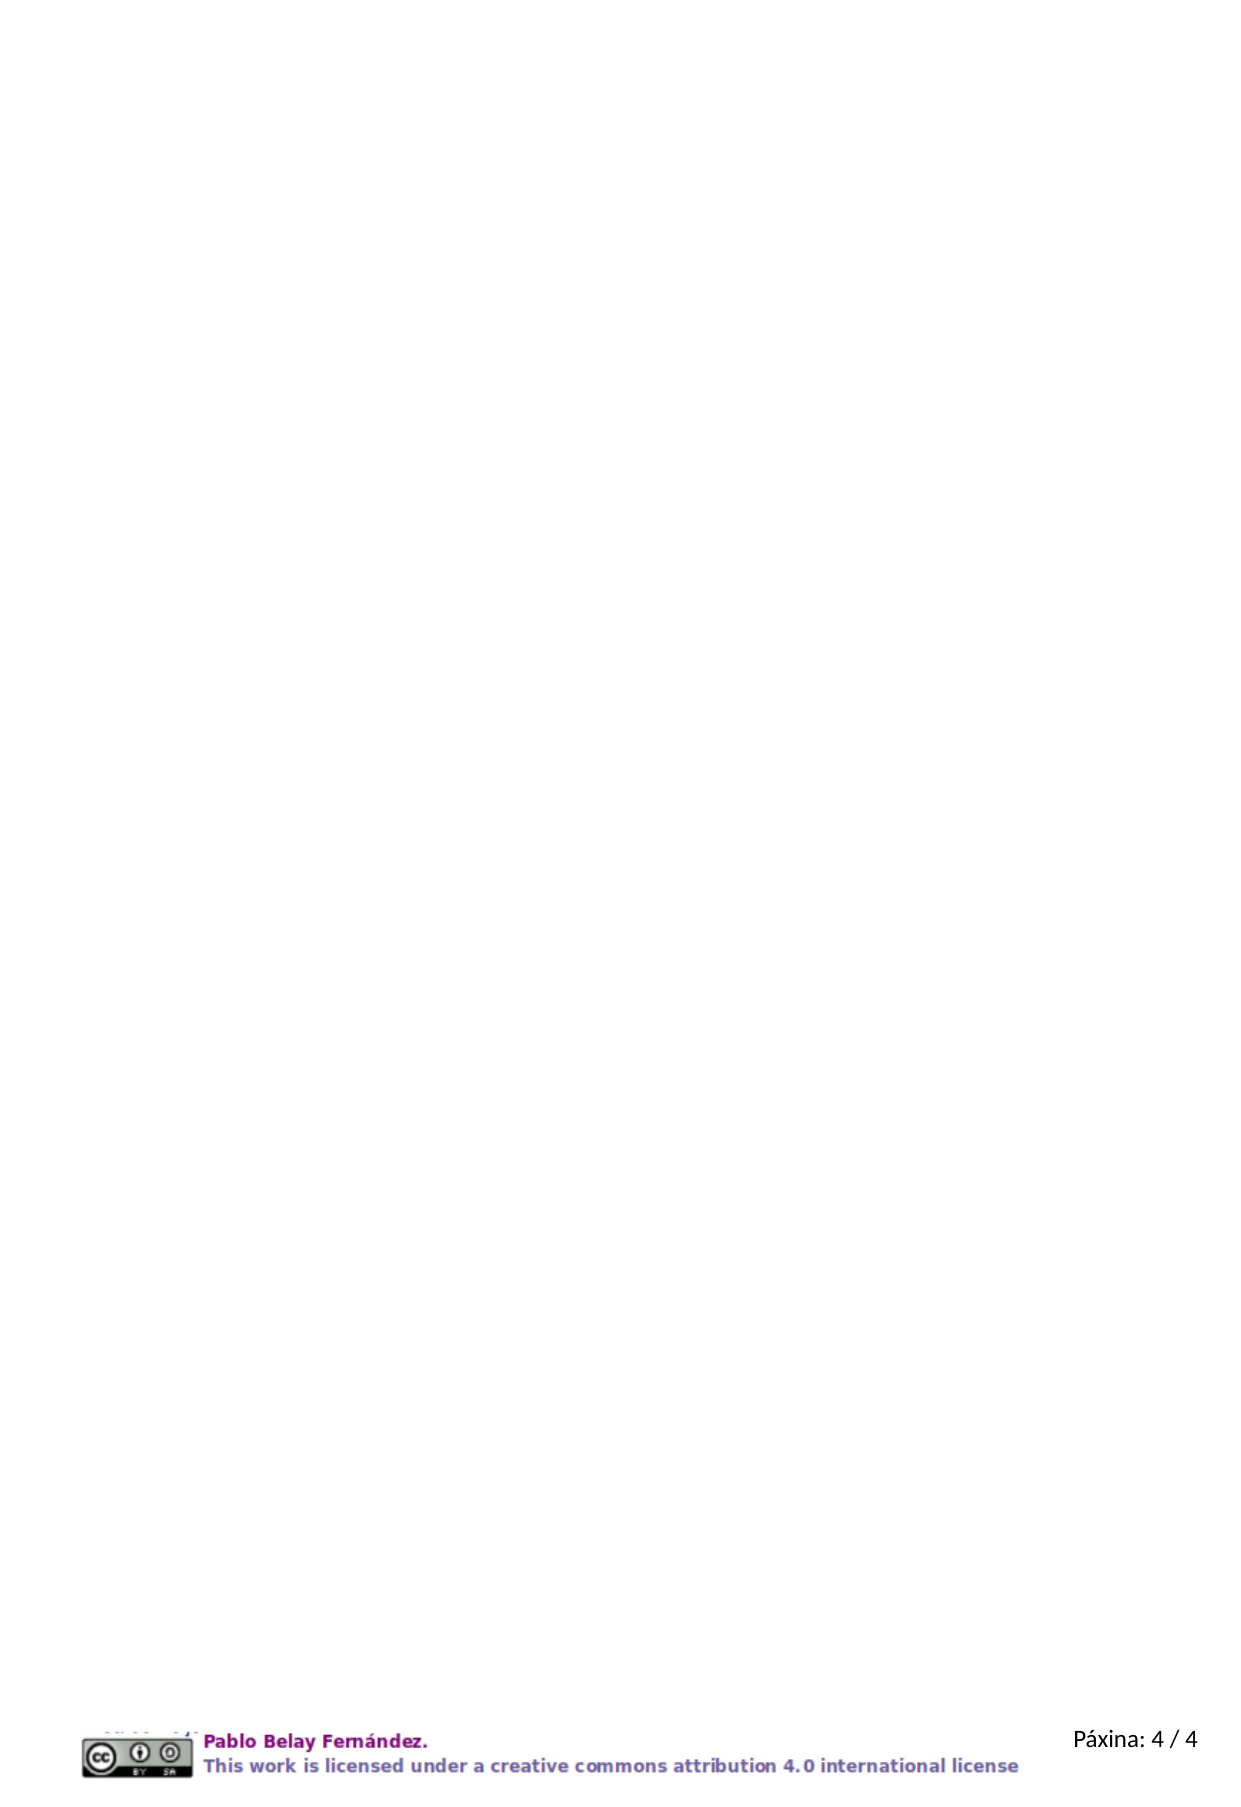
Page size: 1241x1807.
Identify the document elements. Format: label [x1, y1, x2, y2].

picture [65, 1722, 1035, 1787]
